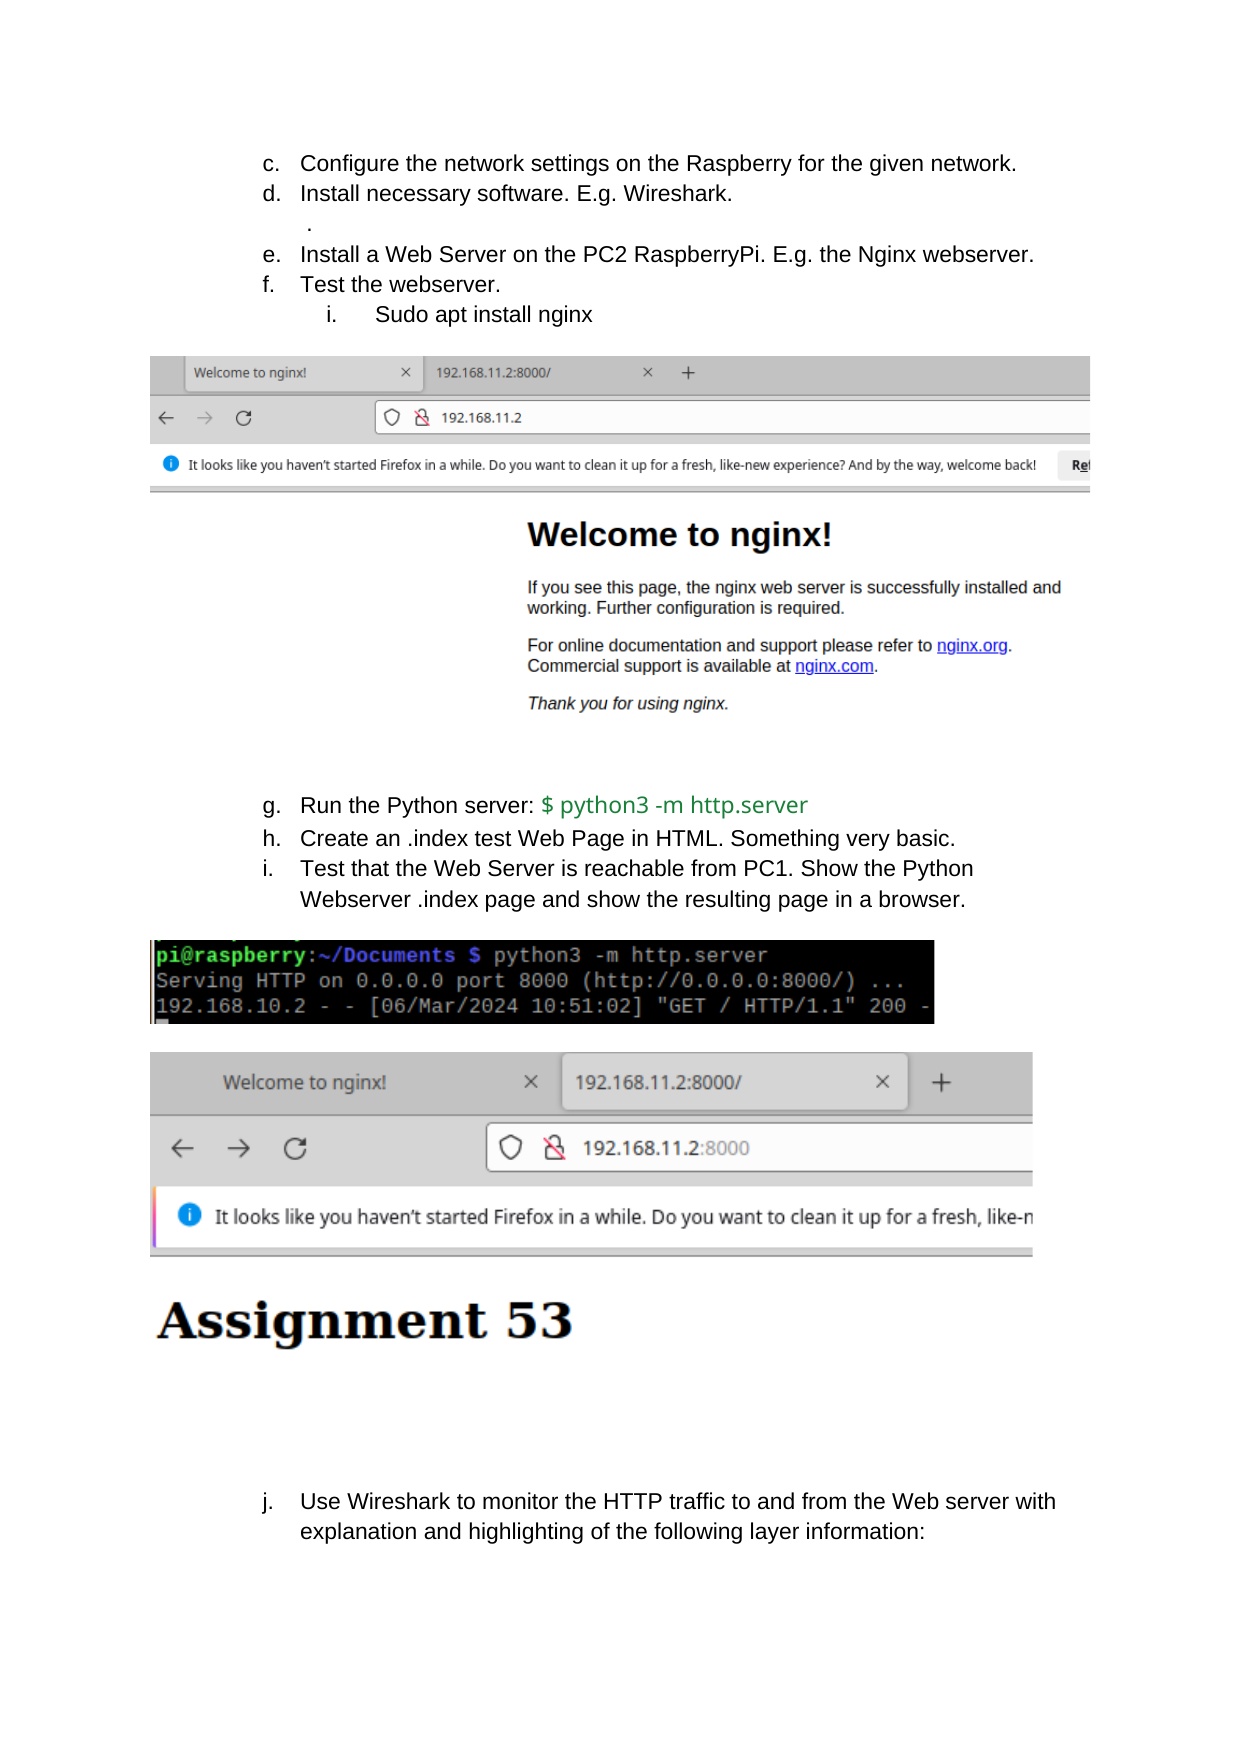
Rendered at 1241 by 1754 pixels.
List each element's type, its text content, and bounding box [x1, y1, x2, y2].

list Configure the network settings on the Raspberry for the given network. [262, 150, 1090, 176]
list Sudo apt install nginx [337, 301, 1090, 327]
list Install a Web Server on the PC2 RaspberryPi. E.g. the Nginx webserver. [262, 241, 1090, 267]
list Test that the Web Server is reachable from PC1. Show the Python Webserver .index page and show the resulting page in a browser. [262, 855, 1090, 912]
list Use Wireshark to monitor the HTTP traffic to and from the Web server with explanation and highlighting of the following layer information: [262, 1488, 1090, 1544]
picture [150, 1052, 1033, 1459]
list Create an .index test Web Page in HTML. Something very basic. [262, 825, 1090, 852]
list Install necessary software. E.g. Wireshark. . [262, 180, 1090, 237]
list Run the Python server: $ python3 -m http.server [262, 789, 1090, 821]
picture [150, 940, 935, 1024]
picture [150, 356, 1091, 761]
list Test the webserver. [262, 271, 1090, 297]
